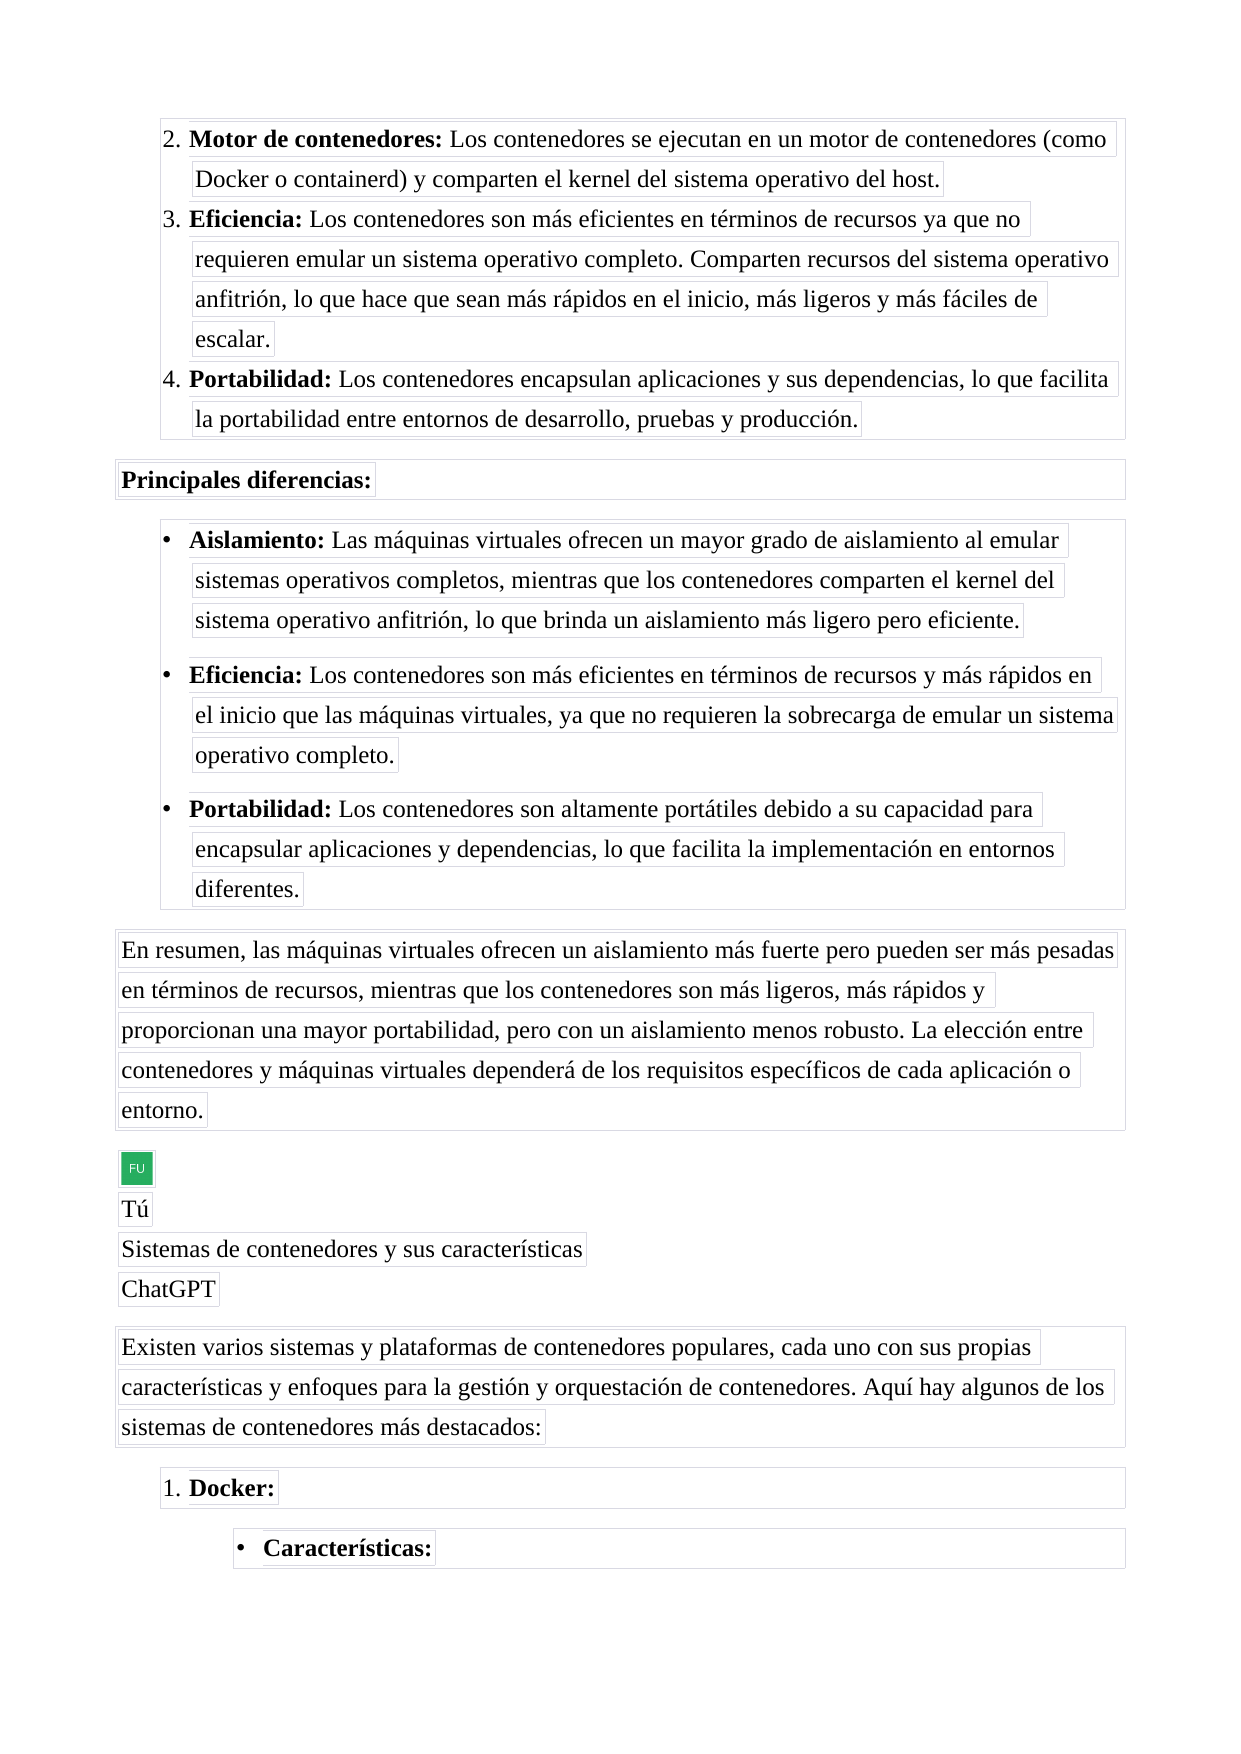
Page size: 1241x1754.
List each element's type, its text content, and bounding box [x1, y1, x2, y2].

text [587, 1232, 1122, 1266]
text En resumen, las máquinas virtuales ofrecen un aislamiento más fuerte pero pueden ser más pesadas en términos de recursos, mientras que los contenedores son más ligeros, más rápidos y proporcionan una mayor portabilidad, pero con un aislamiento menos robusto. La elección entre contenedores y máquinas virtuales dependerá de los requisitos específicos de cada aplicación o entorno. [116, 930, 1125, 1130]
list Docker: [161, 1468, 1125, 1508]
list Eficiencia: Los contenedores son más eficientes en términos de recursos ya que no requieren emular un sistema operativo completo. Comparten recursos del sistema operativo anfitrión, lo que hace que sean más rápidos en el inicio, más ligeros y más fáciles de escalar. [161, 198, 1125, 356]
text Principales diferencias: [116, 460, 1125, 499]
list Aislamiento: Las máquinas virtuales ofrecen un mayor grado de aislamiento al emular sistemas operativos completos, mientras que los contenedores comparten el kernel del sistema operativo anfitrión, lo que brinda un aislamiento más ligero pero eficiente. [161, 520, 1125, 637]
text Tú [119, 1193, 152, 1226]
list Portabilidad: Los contenedores encapsulan aplicaciones y sus dependencias, lo que facilita la portabilidad entre entornos de desarrollo, pruebas y producción. [161, 358, 1125, 439]
text [220, 1272, 1122, 1306]
list Características: [234, 1529, 1125, 1568]
text ChatGPT [119, 1273, 219, 1306]
text Sistemas de contenedores y sus características [119, 1233, 586, 1266]
list Portabilidad: Los contenedores son altamente portátiles debido a su capacidad para encapsular aplicaciones y dependencias, lo que facilita la implementación en entornos diferentes. [161, 788, 1125, 909]
text [153, 1192, 1122, 1226]
list Motor de contenedores: Los contenedores se ejecutan en un motor de contenedores (como Docker o containerd) y comparten el kernel del sistema operativo del host. [161, 119, 1125, 196]
text Existen varios sistemas y plataformas de contenedores populares, cada uno con sus propias características y enfoques para la gestión y orquestación de contenedores. Aquí hay algunos de los sistemas de contenedores más destacados: [116, 1327, 1125, 1447]
list Eficiencia: Los contenedores son más eficientes en términos de recursos y más rápidos en el inicio que las máquinas virtuales, ya que no requieren la sobrecarga de emular un sistema operativo completo. [161, 654, 1125, 772]
picture [121, 1152, 153, 1185]
